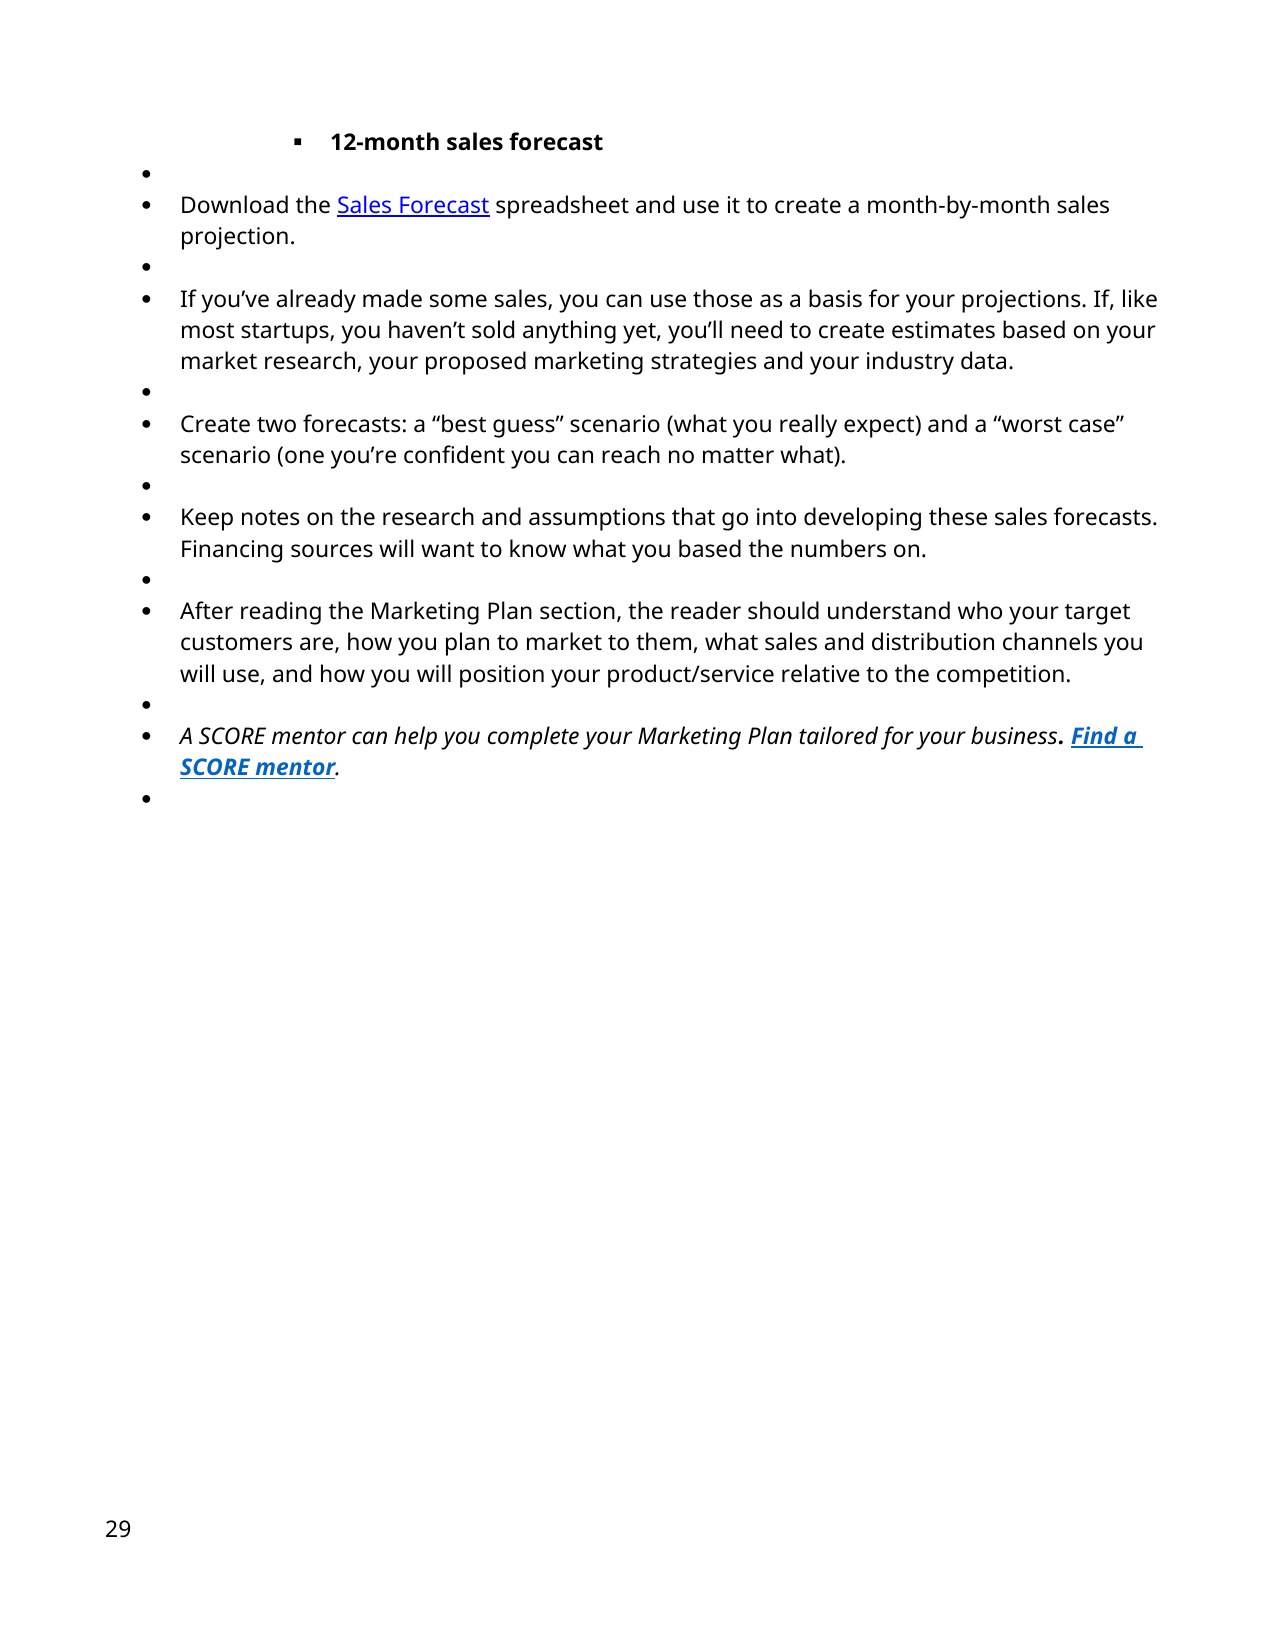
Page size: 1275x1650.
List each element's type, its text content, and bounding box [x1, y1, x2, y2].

list Download the Sales Forecast spreadsheet and use it to create a month-by-month sales projection. [142, 189, 1170, 251]
list After reading the Marketing Plan section, the reader should understand who your target customers are, how you plan to market to them, what sales and distribution channels you will use, and how you will position your product/service relative to the competition. [142, 595, 1170, 689]
subtitle 12-month sales forecast [292, 126, 1170, 157]
list A SCORE mentor can help you complete your Marketing Plan tailored for your business. Find a SCORE mentor. [142, 720, 1170, 782]
list Keep notes on the research and assumptions that go into developing these sales forecasts. Financing sources will want to know what you based the numbers on. [142, 501, 1170, 564]
list Create two forecasts: a “best guess” scenario (what you really expect) and a “worst case” scenario (one you’re confident you can reach no matter what). [142, 407, 1170, 470]
list If you’ve already made some sales, you can use those as a basis for your projections. If, like most startups, you haven’t sold anything yet, you’ll need to create estimates based on your market research, your proposed marketing strategies and your industry data. [142, 282, 1170, 376]
